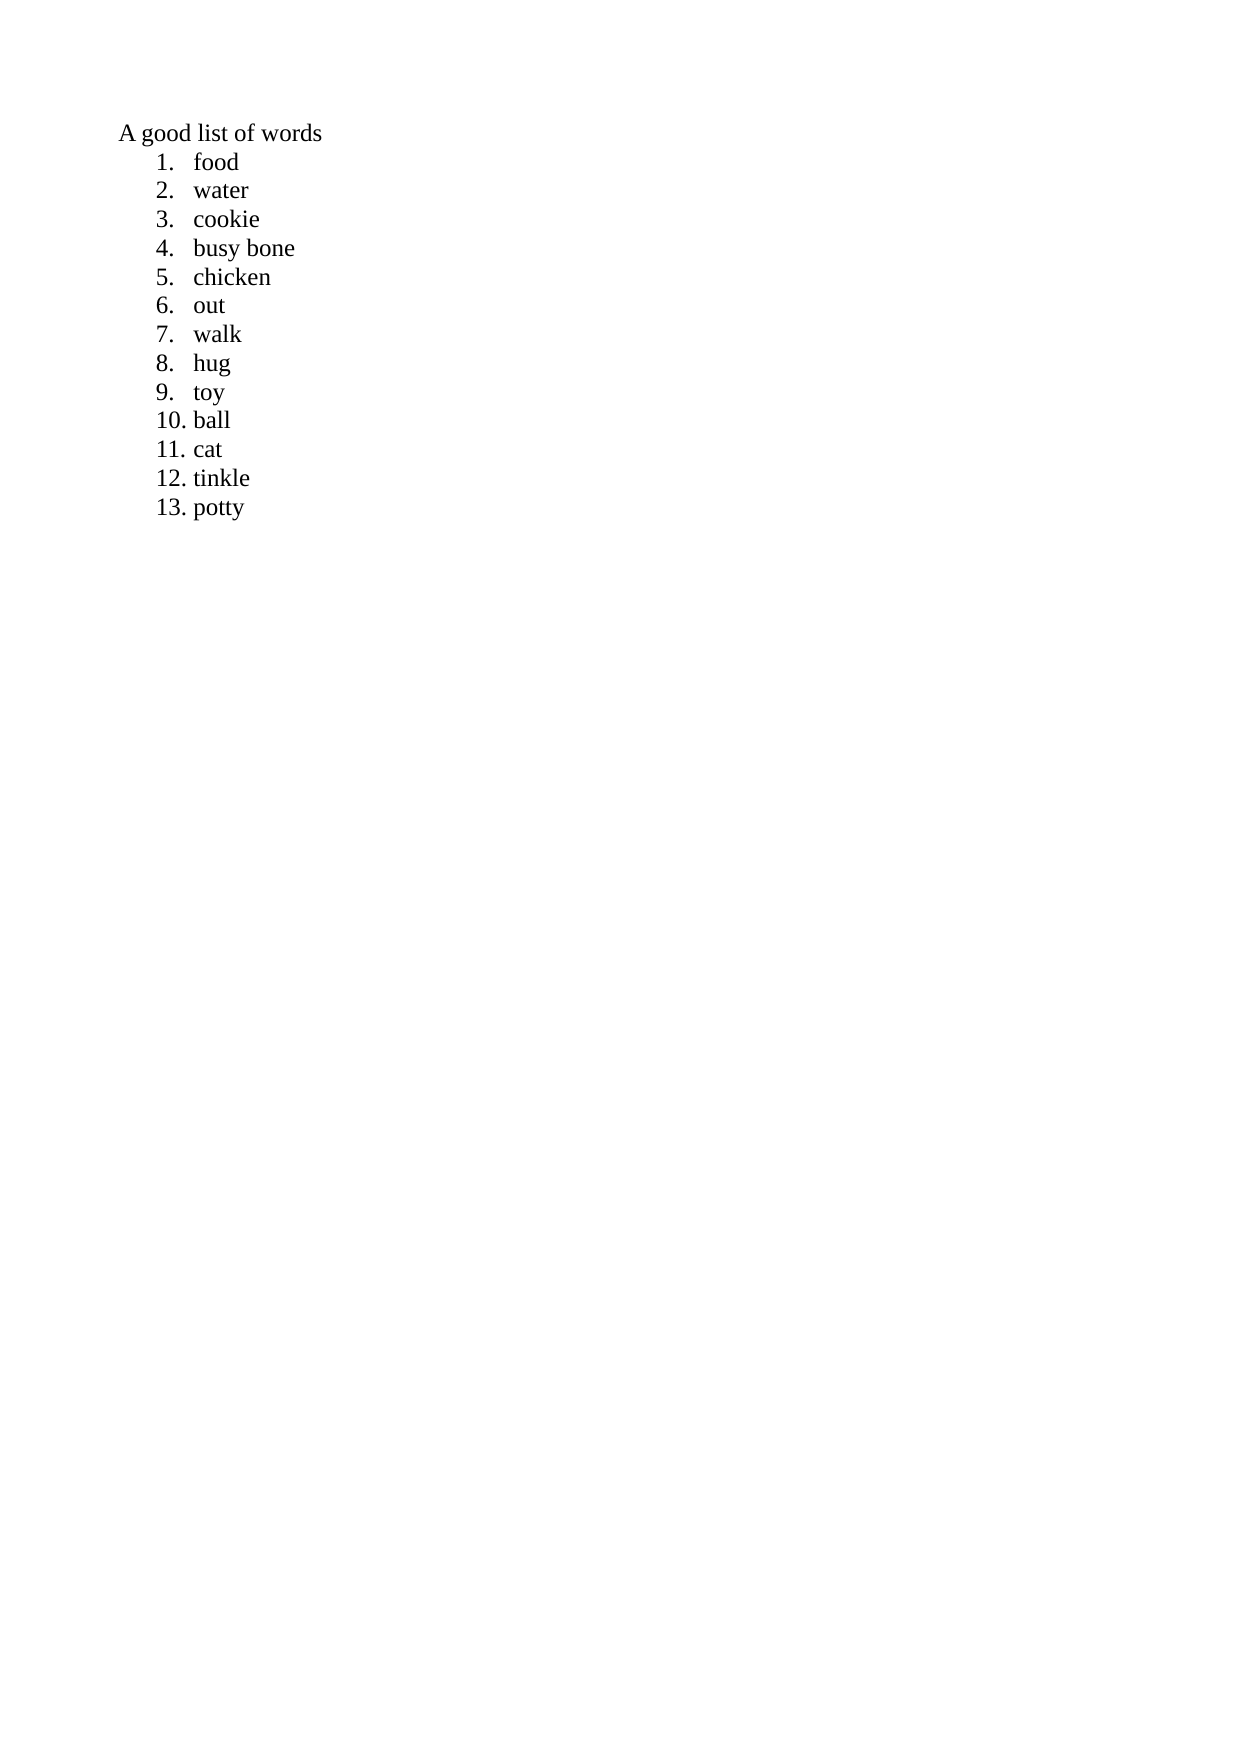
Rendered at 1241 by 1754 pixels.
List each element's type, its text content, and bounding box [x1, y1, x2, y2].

list hug [156, 348, 1122, 377]
list out [156, 291, 1122, 319]
list cookie [156, 204, 1122, 233]
list chicken [156, 262, 1122, 291]
list cat [156, 434, 1122, 463]
list water [156, 176, 1122, 204]
text A good list of words [118, 118, 1122, 147]
list toy [156, 377, 1122, 406]
list potty [156, 492, 1122, 521]
list food [156, 147, 1122, 176]
list tinkle [156, 463, 1122, 492]
list ball [156, 406, 1122, 434]
list walk [156, 319, 1122, 348]
list busy bone [156, 233, 1122, 262]
